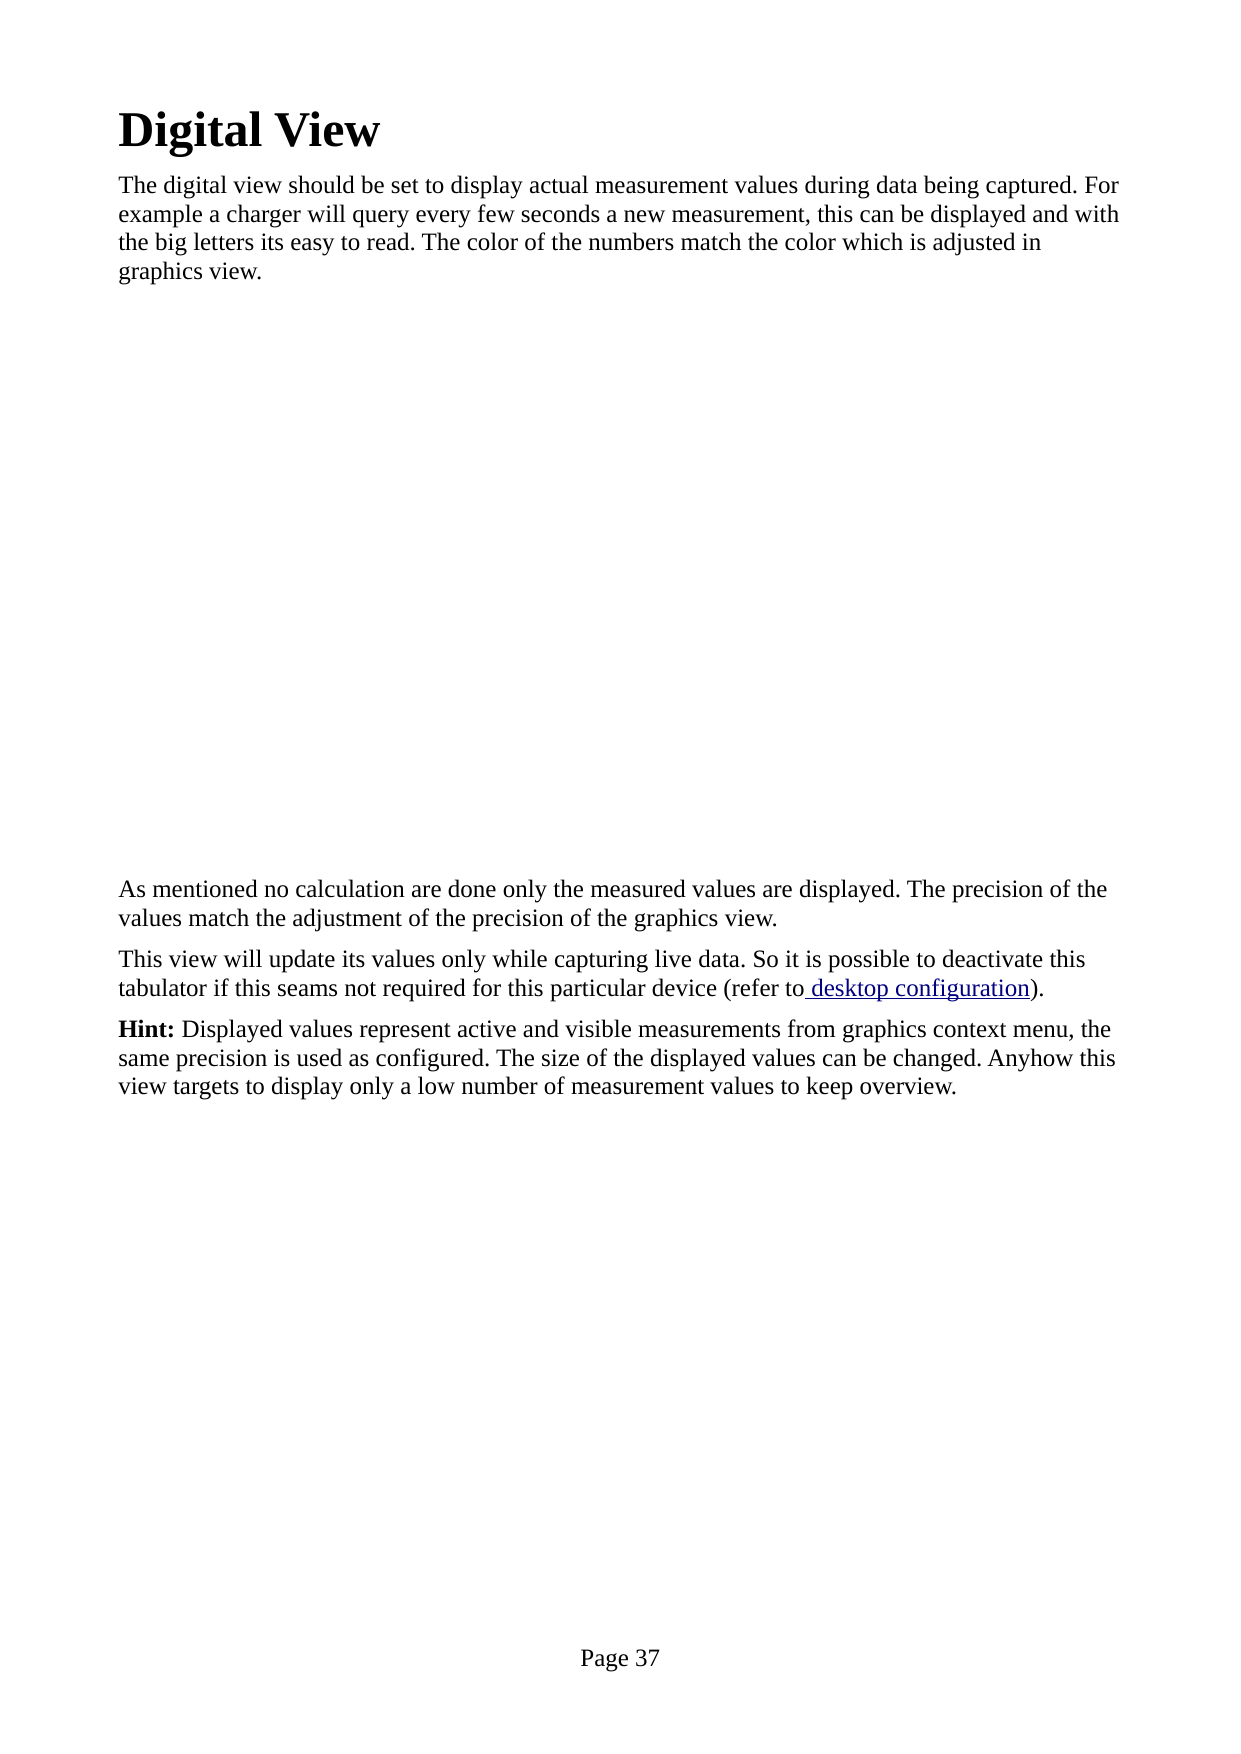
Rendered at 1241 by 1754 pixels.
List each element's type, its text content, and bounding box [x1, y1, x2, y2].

text The digital view should be set to display actual measurement values during data being captured. For example a charger will query every few seconds a new measurement, this can be displayed and with the big letters its easy to read. The color of the numbers match the color which is adjusted in graphics view. [118, 170, 1122, 285]
text As mentioned no calculation are done only the measured values are displayed. The precision of the values match the adjustment of the precision of the graphics view. [118, 874, 1122, 931]
text This view will update its values only while capturing live data. So it is possible to deactivate this tabulator if this seams not required for this particular device (refer to desktop configuration). [118, 944, 1122, 1001]
subtitle Digital View [118, 100, 1122, 157]
text Hint: Displayed values represent active and visible measurements from graphics context menu, the same precision is used as configured. The size of the displayed values can be changed. Anyhow this view targets to display only a low number of measurement values to keep overview. [118, 1014, 1122, 1100]
